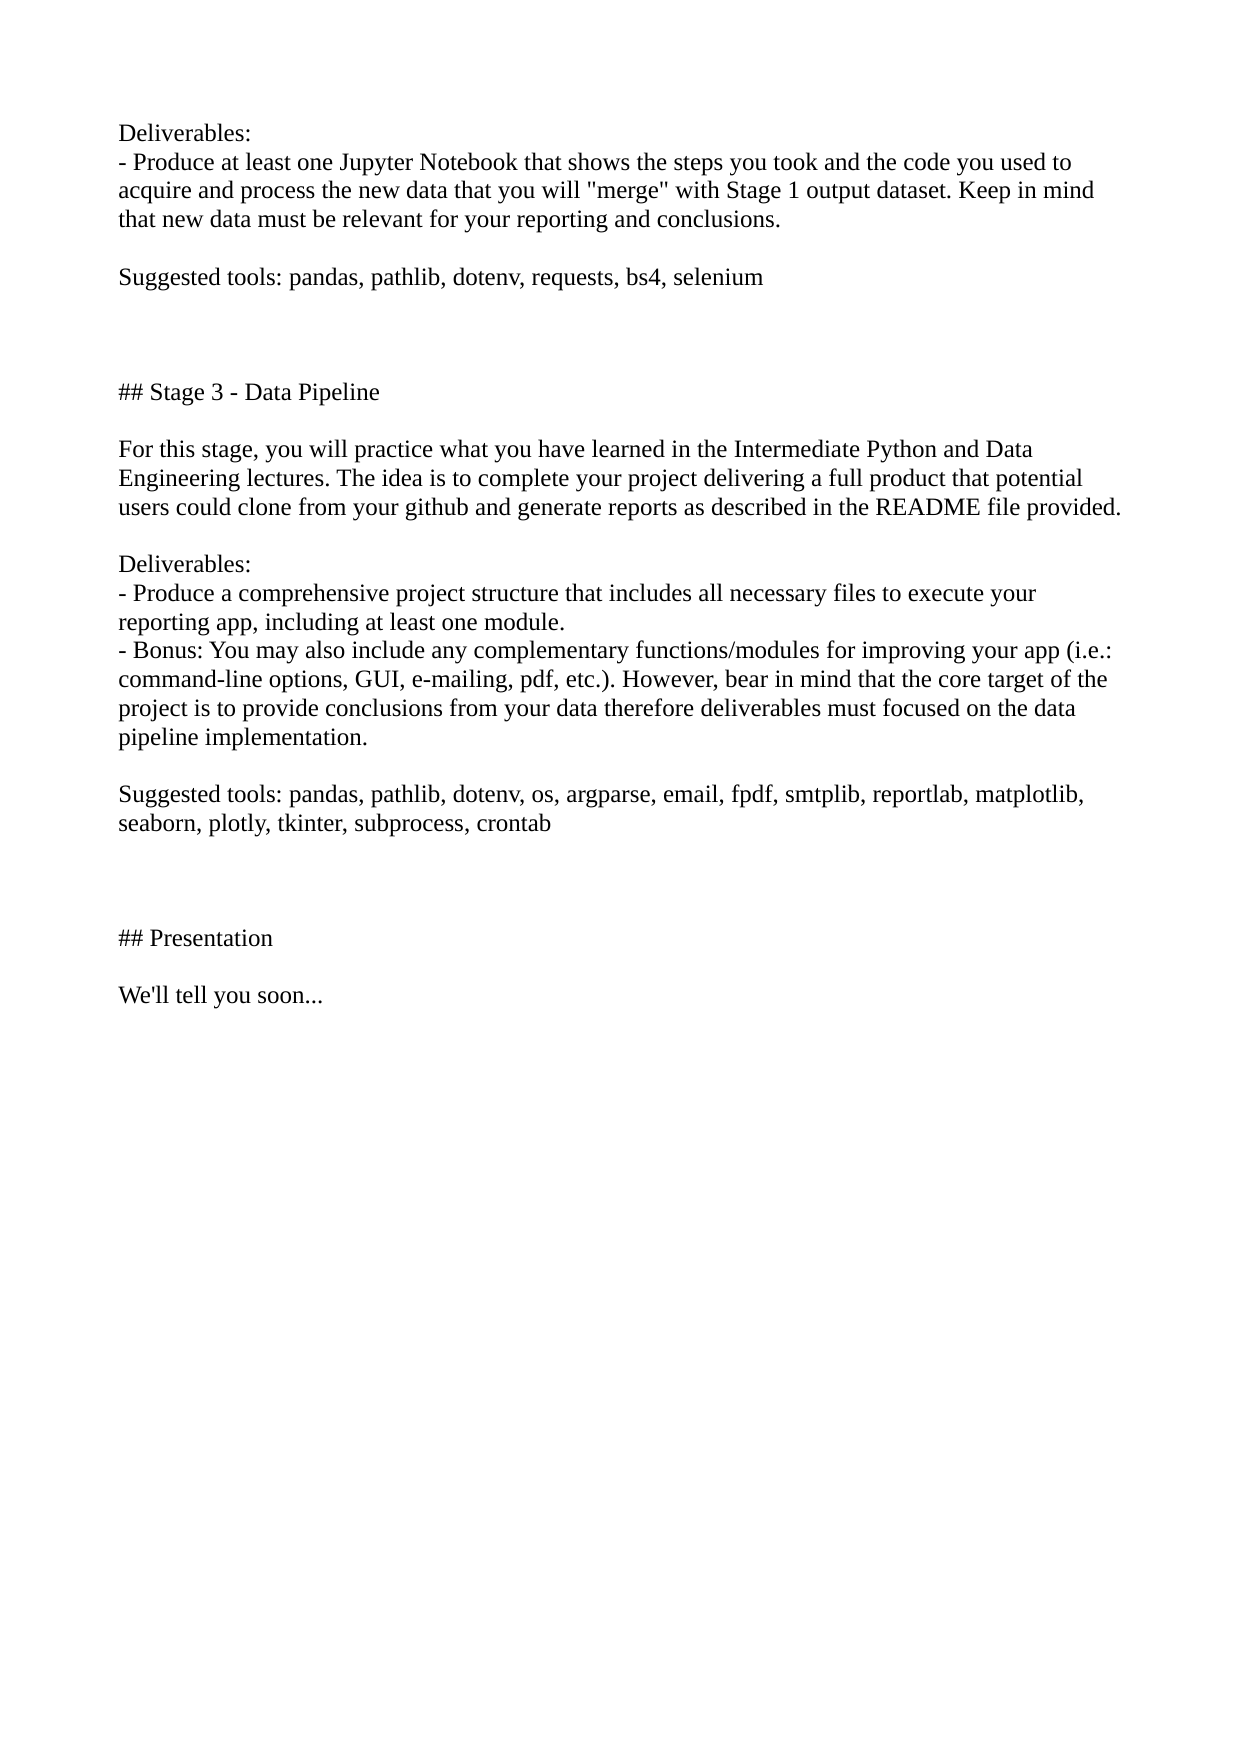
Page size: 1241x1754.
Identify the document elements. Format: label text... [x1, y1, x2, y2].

text - Produce a comprehensive project structure that includes all necessary files to execute your reporting app, including at least one module. [118, 578, 1122, 636]
text - Bonus: You may also include any complementary functions/modules for improving your app (i.e.: command-line options, GUI, e-mailing, pdf, etc.). However, bear in mind that the core target of the project is to provide conclusions from your data therefore deliverables must focused on the data pipeline implementation. [118, 636, 1122, 751]
text For this stage, you will practice what you have learned in the Intermediate Python and Data Engineering lectures. The idea is to complete your project delivering a full product that potential users could clone from your github and generate reports as described in the README file provided. [118, 434, 1122, 521]
text We'll tell you soon... [118, 981, 1122, 1009]
text Deliverables: [118, 118, 1122, 147]
text Suggested tools: pandas, pathlib, dotenv, requests, bs4, selenium [118, 262, 1122, 291]
text Deliverables: [118, 549, 1122, 578]
text ## Stage 3 - Data Pipeline [118, 377, 1122, 406]
text ## Presentation [118, 923, 1122, 952]
text Suggested tools: pandas, pathlib, dotenv, os, argparse, email, fpdf, smtplib, reportlab, matplotlib, seaborn, plotly, tkinter, subprocess, crontab [118, 779, 1122, 837]
text - Produce at least one Jupyter Notebook that shows the steps you took and the code you used to acquire and process the new data that you will "merge" with Stage 1 output dataset. Keep in mind that new data must be relevant for your reporting and conclusions. [118, 147, 1122, 233]
